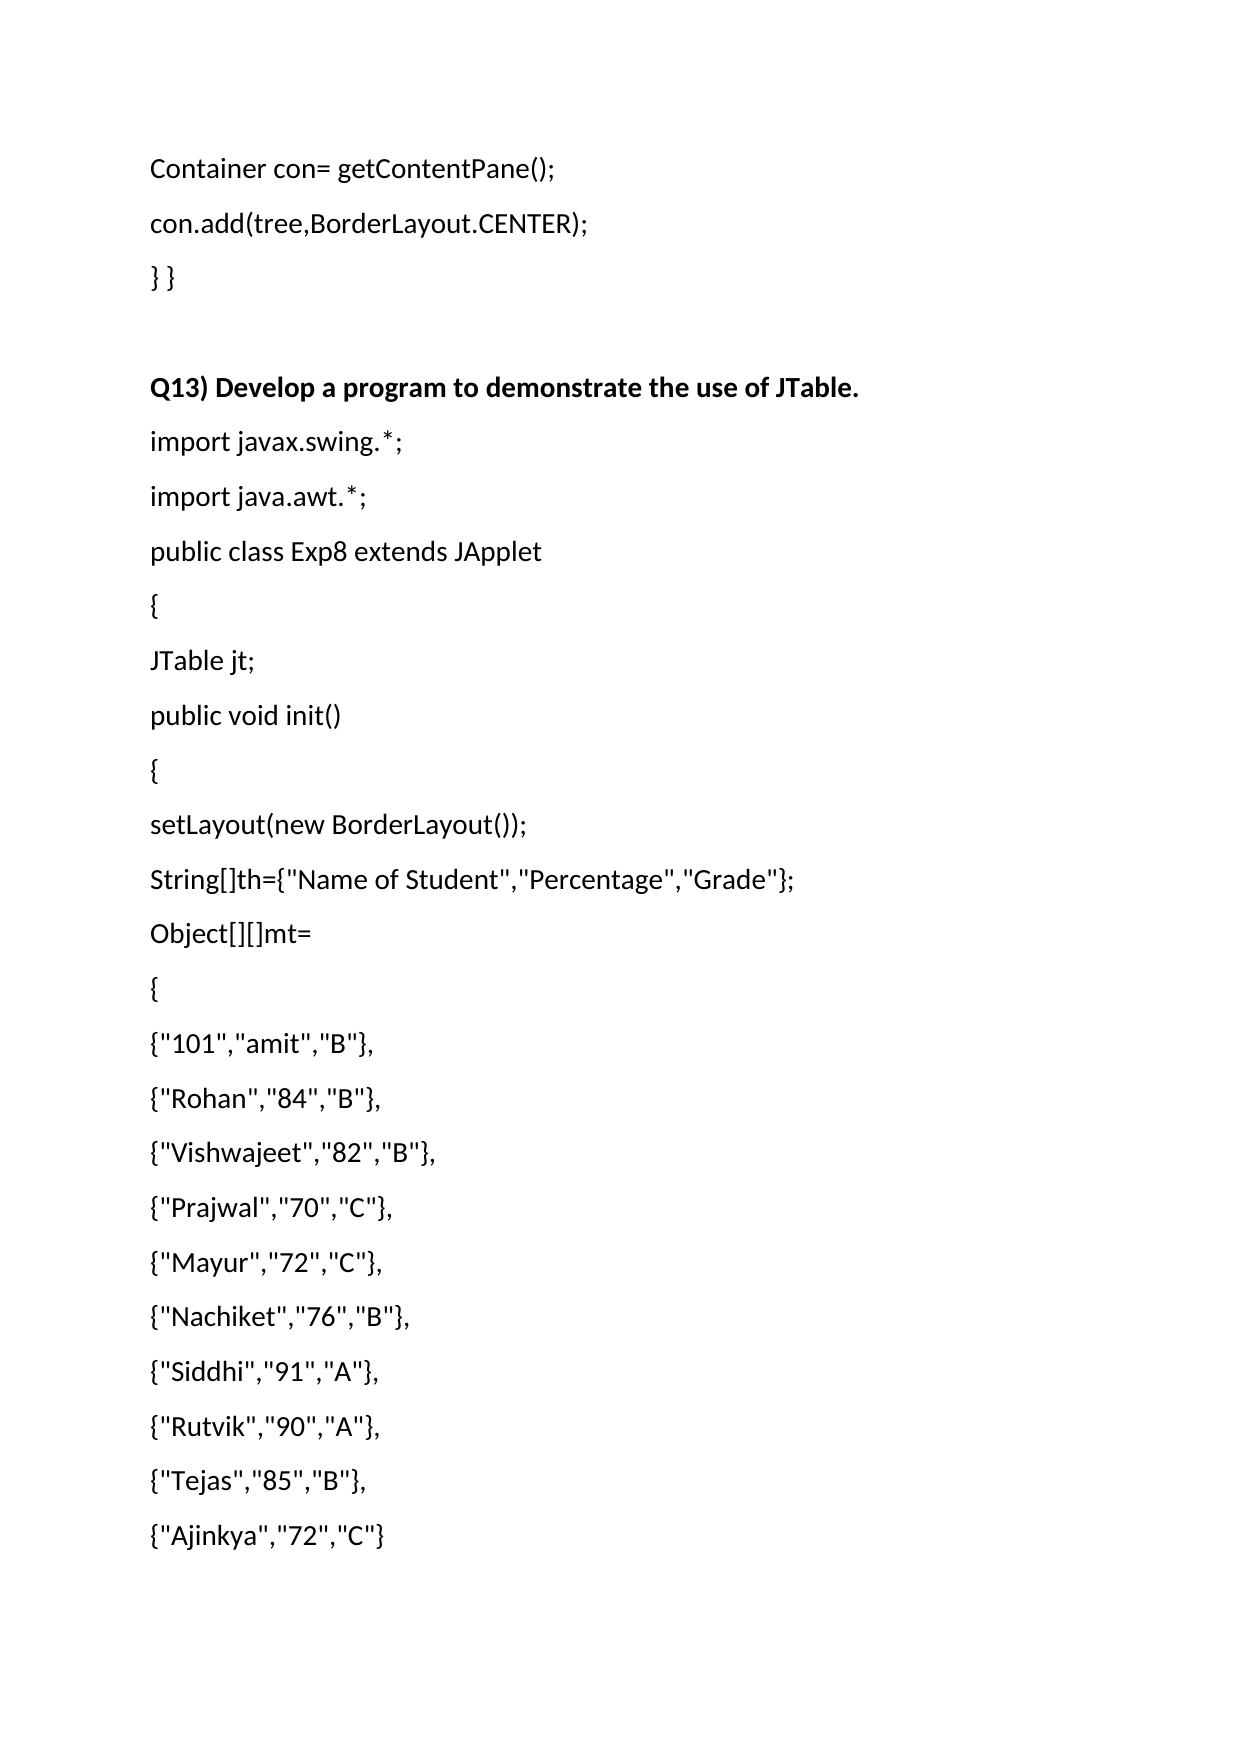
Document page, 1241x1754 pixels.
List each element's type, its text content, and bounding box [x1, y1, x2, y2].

text String[]th={"Name of Student","Percentage","Grade"}; [150, 861, 1090, 897]
text con.add(tree,BorderLayout.CENTER); [150, 205, 1090, 240]
text { [150, 970, 1090, 1006]
text JTable jt; [150, 642, 1090, 678]
text {"Vishwajeet","82","B"}, [150, 1134, 1090, 1170]
text Container con= getContentPane(); [150, 150, 1090, 186]
text {"Prajwal","70","C"}, [150, 1189, 1090, 1225]
text { [150, 752, 1090, 787]
text Q13) Develop a program to demonstrate the use of JTable. [150, 369, 1090, 404]
text {"Siddhi","91","A"}, [150, 1353, 1090, 1389]
text setLayout(new BorderLayout()); [150, 806, 1090, 842]
text {"Ajinkya","72","C"} [150, 1517, 1090, 1553]
text {"Nachiket","76","B"}, [150, 1298, 1090, 1334]
text import javax.swing.*; [150, 423, 1090, 459]
text public void init() [150, 697, 1090, 732]
text {"Mayur","72","C"}, [150, 1244, 1090, 1279]
text {"Rohan","84","B"}, [150, 1080, 1090, 1115]
text Object[][]mt= [150, 916, 1090, 951]
text {"Tejas","85","B"}, [150, 1462, 1090, 1498]
text public class Exp8 extends JApplet [150, 533, 1090, 568]
text {"Rutvik","90","A"}, [150, 1408, 1090, 1443]
text import java.awt.*; [150, 478, 1090, 514]
text } } [150, 259, 1090, 295]
text {"101","amit","B"}, [150, 1025, 1090, 1061]
text { [150, 587, 1090, 623]
